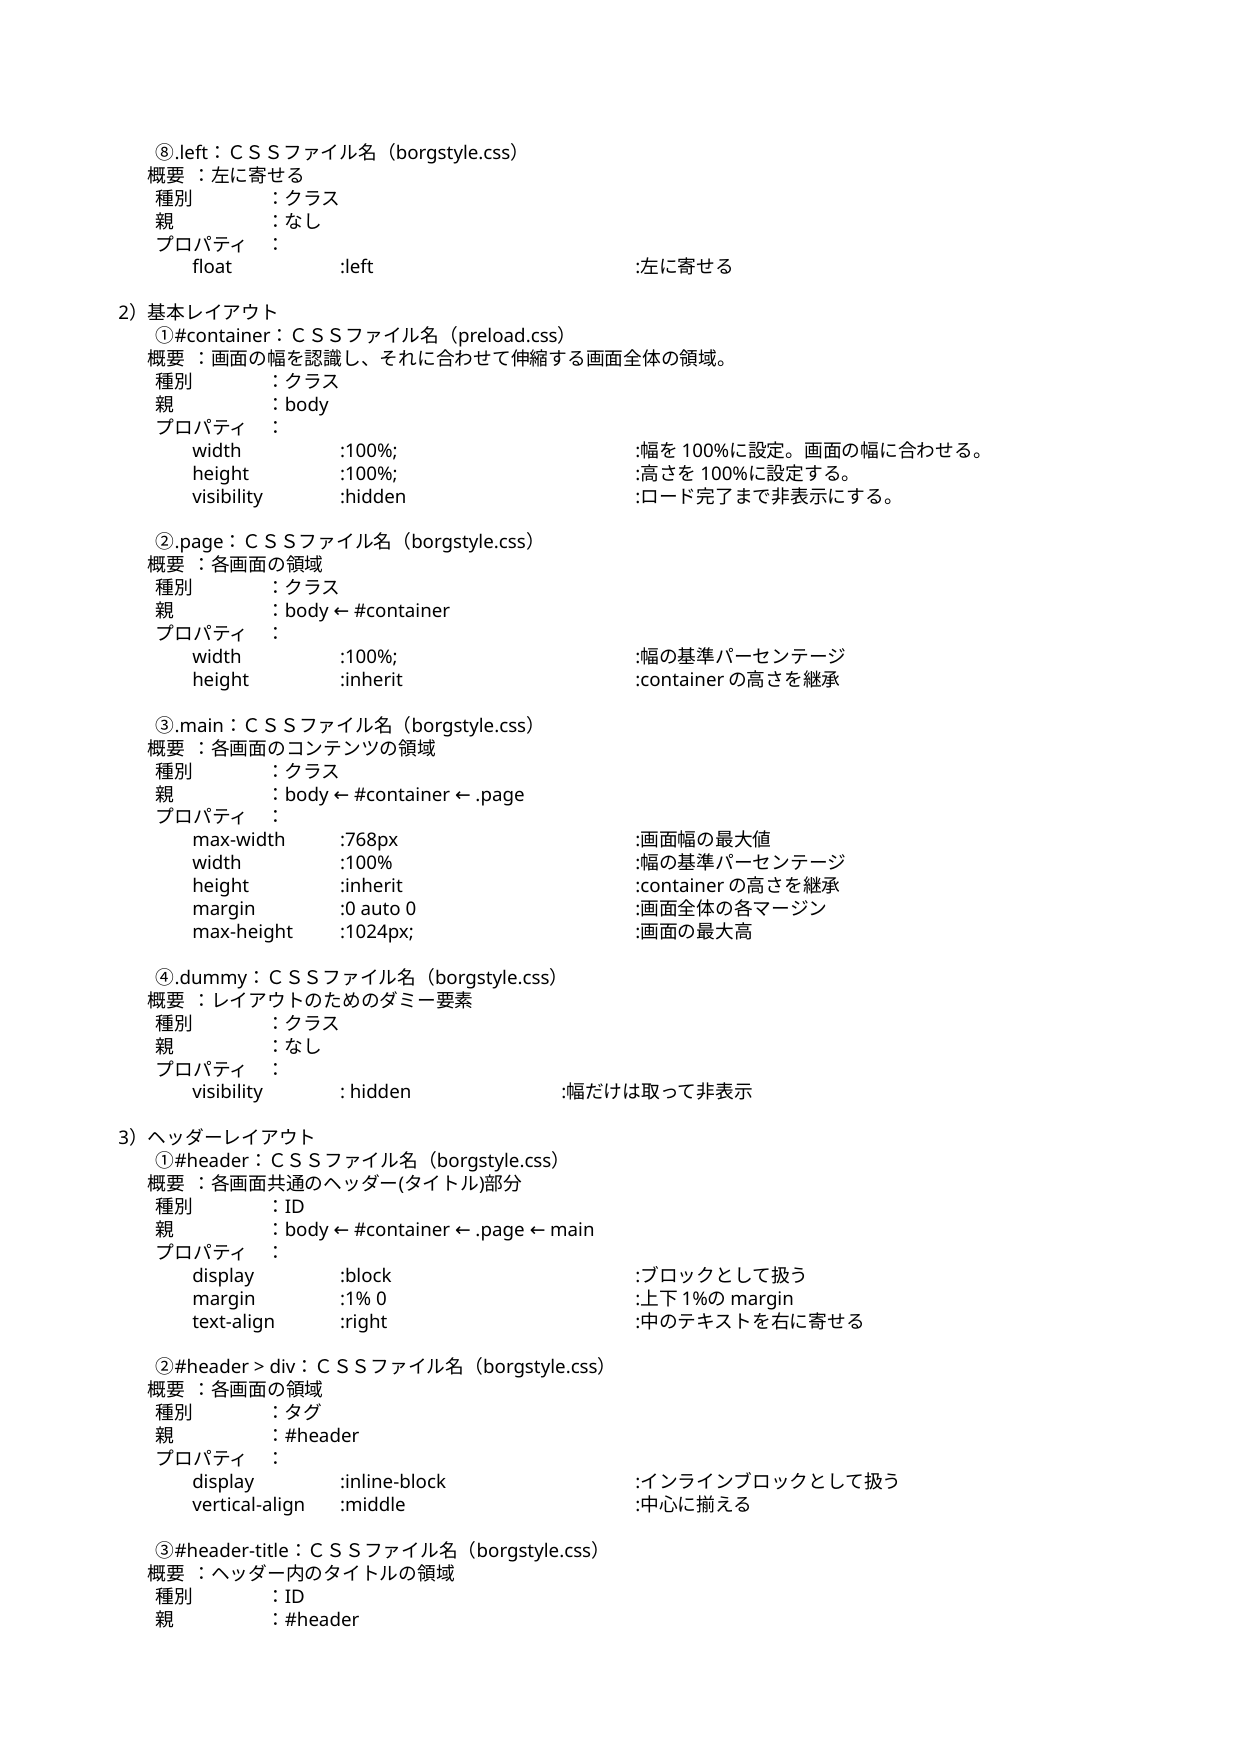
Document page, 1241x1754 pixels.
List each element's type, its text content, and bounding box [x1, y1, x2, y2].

text height :inherit :containerの高さを継承 [118, 668, 1122, 691]
text 親 ：body ← #container ← .page ← main [118, 1218, 1122, 1241]
text 親 ：body ← #container [118, 599, 1122, 622]
text 概要 ：画面の幅を認識し、それに合わせて伸縮する画面全体の領域。 [118, 347, 1122, 370]
text visibility : hidden :幅だけは取って非表示 [118, 1081, 1122, 1103]
text 概要 ：ヘッダー内のタイトルの領域 [118, 1562, 1122, 1585]
text max-width :768px :画面幅の最大値 [118, 828, 1122, 851]
text ①#container：ＣＳＳファイル名（preload.css） [118, 324, 1122, 347]
text プロパティ ： [118, 1447, 1122, 1470]
text 2）基本レイアウト [118, 301, 1122, 324]
text 種別 ：クラス [118, 370, 1122, 393]
text float :left :左に寄せる [118, 256, 1122, 278]
text 種別 ：ID [118, 1195, 1122, 1218]
text width :100%; :幅を100%に設定。画面の幅に合わせる。 [118, 439, 1122, 462]
text 親 ：なし [118, 1035, 1122, 1058]
text 親 ：body [118, 393, 1122, 416]
text プロパティ ： [118, 622, 1122, 645]
text プロパティ ： [118, 1058, 1122, 1081]
text 概要 ：各画面共通のヘッダー(タイトル)部分 [118, 1172, 1122, 1195]
text プロパティ ： [118, 1241, 1122, 1264]
text 概要 ：レイアウトのためのダミー要素 [118, 989, 1122, 1012]
text margin :0 auto 0 :画面全体の各マージン [118, 897, 1122, 920]
text 概要 ：各画面の領域 [118, 1378, 1122, 1401]
text プロパティ ： [118, 806, 1122, 828]
text 種別 ：ID [118, 1585, 1122, 1608]
text ④.dummy：ＣＳＳファイル名（borgstyle.css） [118, 966, 1122, 989]
text ①#header：ＣＳＳファイル名（borgstyle.css） [118, 1149, 1122, 1172]
text 種別 ：クラス [118, 1012, 1122, 1035]
text 親 ：body ← #container ← .page [118, 783, 1122, 806]
text ②#header > div：ＣＳＳファイル名（borgstyle.css） [118, 1356, 1122, 1378]
text visibility :hidden :ロード完了まで非表示にする。 [118, 485, 1122, 508]
text 概要 ：各画面の領域 [118, 553, 1122, 576]
text 種別 ：タグ [118, 1401, 1122, 1424]
text text-align :right :中のテキストを右に寄せる [118, 1310, 1122, 1333]
text ③#header-title：ＣＳＳファイル名（borgstyle.css） [118, 1539, 1122, 1562]
text 種別 ：クラス [118, 760, 1122, 783]
text 概要 ：左に寄せる [118, 164, 1122, 187]
text margin :1% 0 :上下1%のmargin [118, 1287, 1122, 1310]
text 種別 ：クラス [118, 576, 1122, 599]
text プロパティ ： [118, 416, 1122, 439]
text 親 ：#header [118, 1608, 1122, 1631]
text ②.page：ＣＳＳファイル名（borgstyle.css） [118, 531, 1122, 553]
text 3）ヘッダーレイアウト [118, 1126, 1122, 1149]
text height :100%; :高さを100%に設定する。 [118, 462, 1122, 485]
text width :100% :幅の基準パーセンテージ [118, 851, 1122, 874]
text height :inherit :containerの高さを継承 [118, 874, 1122, 897]
text vertical-align :middle :中心に揃える [118, 1493, 1122, 1516]
text max-height :1024px; :画面の最大高 [118, 920, 1122, 943]
text 種別 ：クラス [118, 187, 1122, 210]
text ⑧.left：ＣＳＳファイル名（borgstyle.css） [118, 141, 1122, 164]
text プロパティ ： [118, 233, 1122, 256]
text 概要 ：各画面のコンテンツの領域 [118, 737, 1122, 760]
text display :block :ブロックとして扱う [118, 1264, 1122, 1287]
text width :100%; :幅の基準パーセンテージ [118, 645, 1122, 668]
text 親 ：なし [118, 210, 1122, 233]
text ③.main：ＣＳＳファイル名（borgstyle.css） [118, 714, 1122, 737]
text 親 ：#header [118, 1424, 1122, 1447]
text display :inline-block :インラインブロックとして扱う [118, 1470, 1122, 1493]
